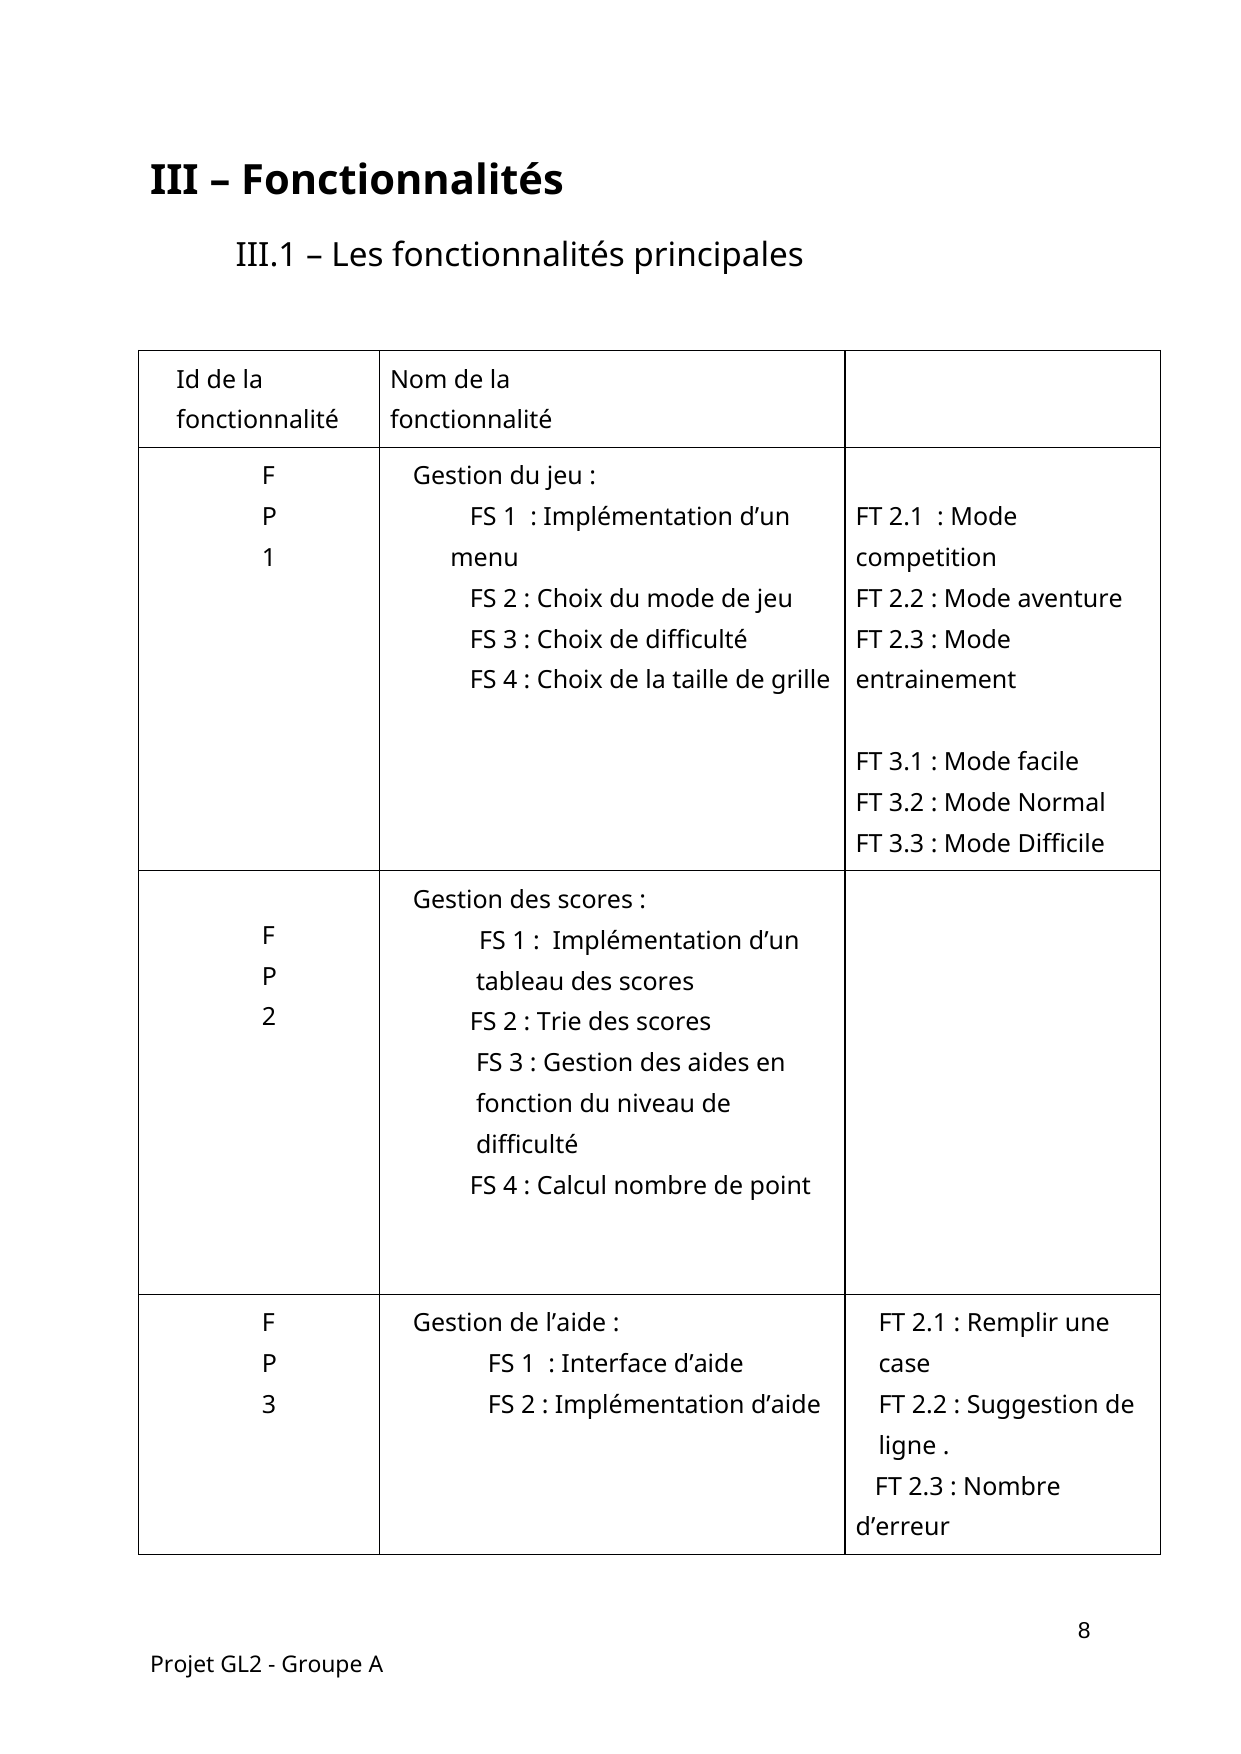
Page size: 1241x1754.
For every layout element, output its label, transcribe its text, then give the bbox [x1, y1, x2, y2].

table_cell Gestion de l’aide : FS 1 : Interface d’aide FS 2 : Implémentation d’aide [380, 1295, 844, 1553]
table_cell Gestion des scores : FS 1 : Implémentation d’un tableau des scores FS 2 : Trie des scores FS 3 : Gestion des aides en fonction du niveau de difficulté FS 4 : Calcul nombre de point [380, 871, 844, 1293]
table_header Id de la fonctionnalité [139, 351, 379, 447]
table_header Nom de la fonctionnalité [380, 351, 844, 447]
subtitle III – Fonctionnalités [150, 150, 1090, 207]
table_cell FT 2.1 : Remplir une case FT 2.2 : Suggestion de ligne . FT 2.3 : Nombre d’erreur [846, 1295, 1160, 1553]
table_cell FP1 [139, 448, 379, 870]
table_cell FT 2.1 : Mode competition FT 2.2 : Mode aventure FT 2.3 : Mode entrainement FT 3.1 : Mode facile FT 3.2 : Mode Normal FT 3.3 : Mode Difficile [846, 448, 1160, 870]
table_header [846, 351, 1160, 447]
table_cell Gestion du jeu : FS 1 : Implémentation d’un menu FS 2 : Choix du mode de jeu FS 3 : Choix de difficulté FS 4 : Choix de la taille de grille [380, 448, 844, 870]
subtitle III.1 – Les fonctionnalités principales [235, 231, 1090, 276]
table_cell FP2 [139, 871, 379, 1293]
table_cell [846, 871, 1160, 1293]
table_cell FP 3 [139, 1295, 379, 1553]
